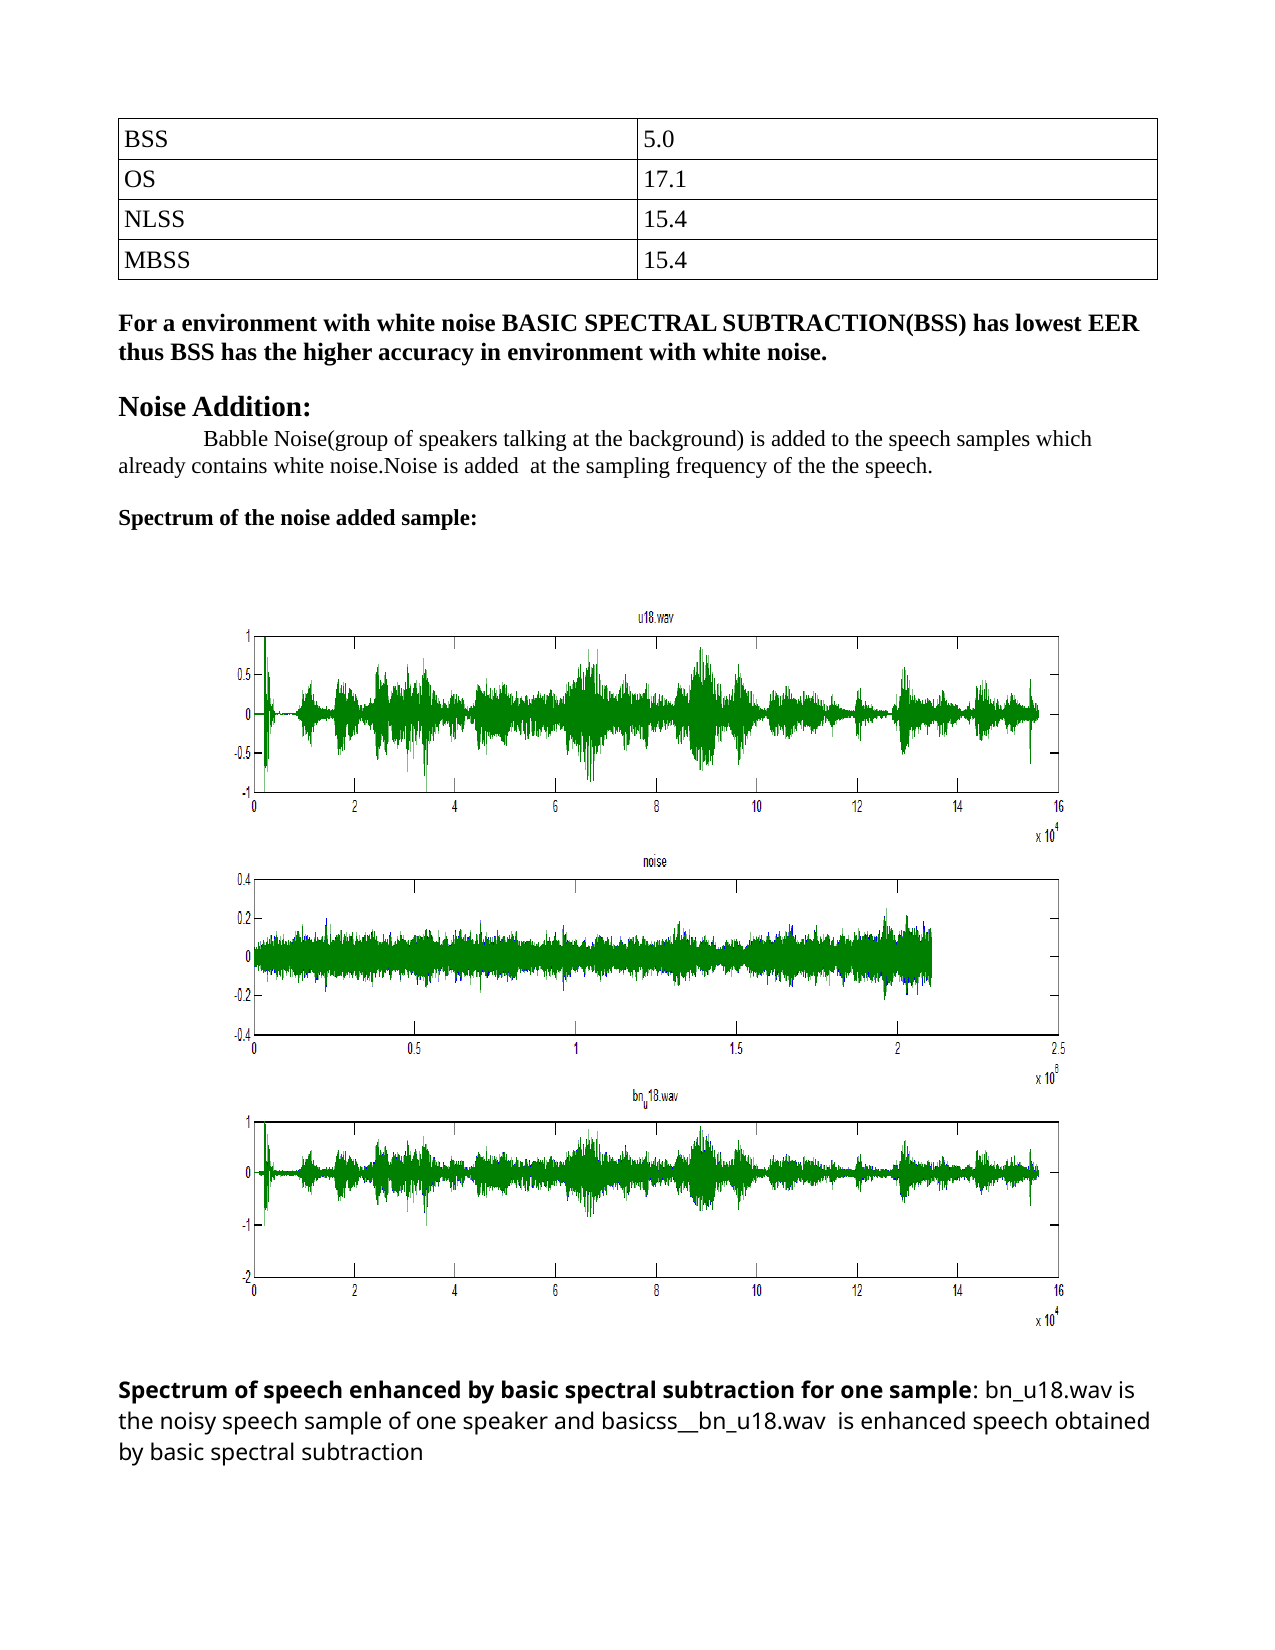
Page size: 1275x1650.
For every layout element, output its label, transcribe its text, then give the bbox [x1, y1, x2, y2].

text For a environment with white noise BASIC SPECTRAL SUBTRACTION(BSS) has lowest EER thus BSS has the higher accuracy in environment with white noise. [118, 308, 1157, 366]
table_cell OS [119, 160, 637, 199]
text Noise Addition: [118, 389, 1157, 423]
table_cell NLSS [119, 200, 637, 239]
table_cell 15.4 [638, 240, 1157, 279]
table_cell 5.0 [638, 119, 1157, 158]
table_cell BSS [119, 119, 637, 158]
table_cell MBSS [119, 240, 637, 279]
text Spectrum of speech enhanced by basic spectral subtraction for one sample: bn_u18.wav is the noisy speech sample of one speaker and basicss__bn_u18.wav is enhanced speech obtained by basic spectral subtraction [118, 1374, 1157, 1468]
text Babble Noise(group of speakers talking at the background) is added to the speech samples which already contains white noise.Noise is added at the sampling frequency of the the speech. [118, 423, 1157, 478]
table_cell 17.1 [638, 160, 1157, 199]
picture [118, 564, 1157, 1374]
table_cell 15.4 [638, 200, 1157, 239]
text Spectrum of the noise added sample: [118, 504, 1157, 531]
